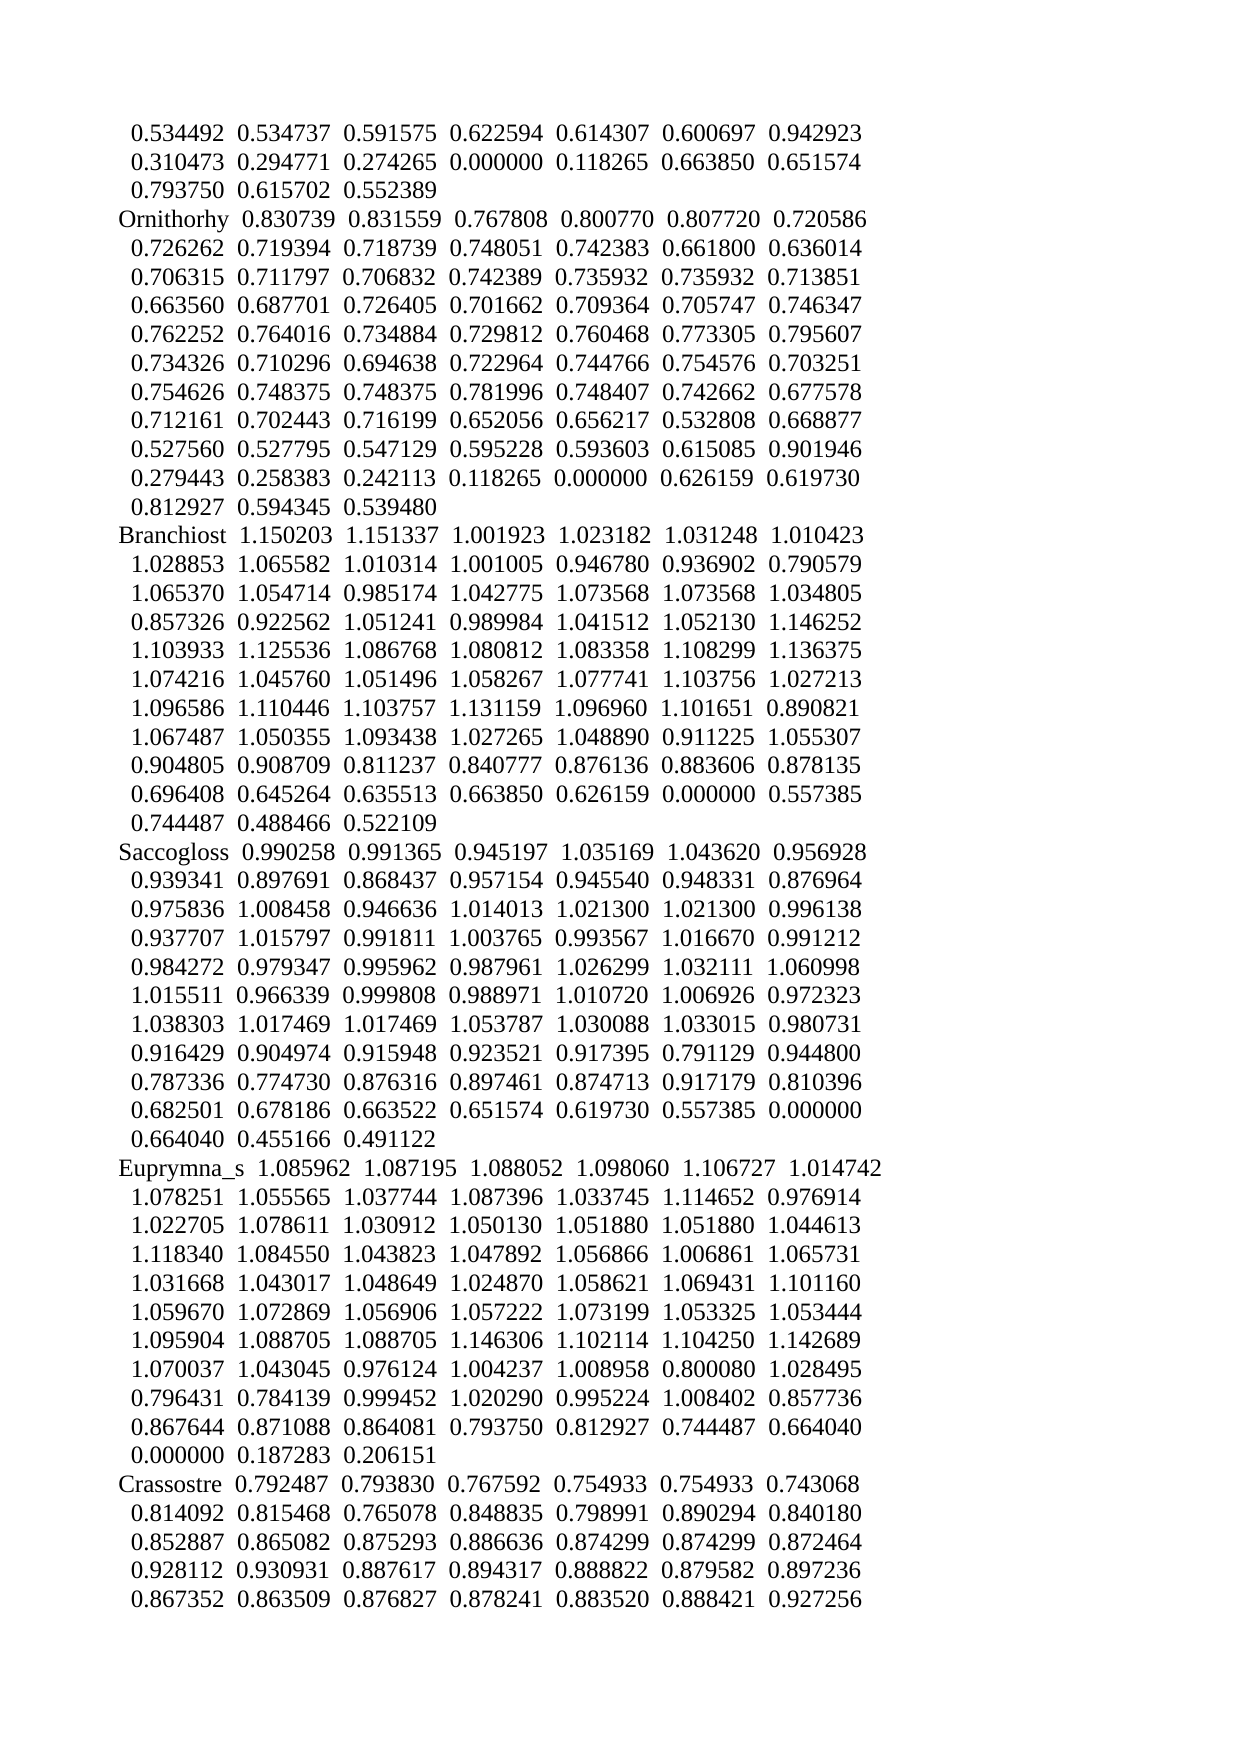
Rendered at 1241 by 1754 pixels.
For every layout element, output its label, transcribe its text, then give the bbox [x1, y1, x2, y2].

text Euprymna_s 1.085962 1.087195 1.088052 1.098060 1.106727 1.014742 [118, 1153, 1122, 1182]
text 1.095904 1.088705 1.088705 1.146306 1.102114 1.104250 1.142689 [118, 1326, 1122, 1354]
text 0.744487 0.488466 0.522109 [118, 808, 1122, 837]
text 0.310473 0.294771 0.274265 0.000000 0.118265 0.663850 0.651574 [118, 147, 1122, 176]
text 1.038303 1.017469 1.017469 1.053787 1.030088 1.033015 0.980731 [118, 1009, 1122, 1038]
text 1.118340 1.084550 1.043823 1.047892 1.056866 1.006861 1.065731 [118, 1239, 1122, 1268]
text Branchiost 1.150203 1.151337 1.001923 1.023182 1.031248 1.010423 [118, 521, 1122, 549]
text 0.867644 0.871088 0.864081 0.793750 0.812927 0.744487 0.664040 [118, 1412, 1122, 1441]
text 1.022705 1.078611 1.030912 1.050130 1.051880 1.051880 1.044613 [118, 1211, 1122, 1239]
text 0.787336 0.774730 0.876316 0.897461 0.874713 0.917179 0.810396 [118, 1067, 1122, 1096]
text 0.762252 0.764016 0.734884 0.729812 0.760468 0.773305 0.795607 [118, 319, 1122, 348]
text 0.857326 0.922562 1.051241 0.989984 1.041512 1.052130 1.146252 [118, 607, 1122, 636]
text 1.031668 1.043017 1.048649 1.024870 1.058621 1.069431 1.101160 [118, 1268, 1122, 1297]
text 0.682501 0.678186 0.663522 0.651574 0.619730 0.557385 0.000000 [118, 1096, 1122, 1124]
text 0.663560 0.687701 0.726405 0.701662 0.709364 0.705747 0.746347 [118, 291, 1122, 319]
text 0.814092 0.815468 0.765078 0.848835 0.798991 0.890294 0.840180 [118, 1498, 1122, 1527]
text 0.696408 0.645264 0.635513 0.663850 0.626159 0.000000 0.557385 [118, 779, 1122, 808]
text 1.065370 1.054714 0.985174 1.042775 1.073568 1.073568 1.034805 [118, 578, 1122, 607]
text 0.939341 0.897691 0.868437 0.957154 0.945540 0.948331 0.876964 [118, 866, 1122, 894]
text Crassostre 0.792487 0.793830 0.767592 0.754933 0.754933 0.743068 [118, 1469, 1122, 1498]
text 0.712161 0.702443 0.716199 0.652056 0.656217 0.532808 0.668877 [118, 406, 1122, 434]
text 0.793750 0.615702 0.552389 [118, 176, 1122, 204]
text 1.074216 1.045760 1.051496 1.058267 1.077741 1.103756 1.027213 [118, 664, 1122, 693]
text 0.867352 0.863509 0.876827 0.878241 0.883520 0.888421 0.927256 [118, 1584, 1122, 1613]
text 1.028853 1.065582 1.010314 1.001005 0.946780 0.936902 0.790579 [118, 549, 1122, 578]
text 0.937707 1.015797 0.991811 1.003765 0.993567 1.016670 0.991212 [118, 923, 1122, 952]
text 0.754626 0.748375 0.748375 0.781996 0.748407 0.742662 0.677578 [118, 377, 1122, 406]
text 1.096586 1.110446 1.103757 1.131159 1.096960 1.101651 0.890821 [118, 693, 1122, 722]
text 1.070037 1.043045 0.976124 1.004237 1.008958 0.800080 1.028495 [118, 1354, 1122, 1383]
text 1.078251 1.055565 1.037744 1.087396 1.033745 1.114652 0.976914 [118, 1182, 1122, 1211]
text 1.015511 0.966339 0.999808 0.988971 1.010720 1.006926 0.972323 [118, 981, 1122, 1009]
text 1.103933 1.125536 1.086768 1.080812 1.083358 1.108299 1.136375 [118, 636, 1122, 664]
text 0.279443 0.258383 0.242113 0.118265 0.000000 0.626159 0.619730 [118, 463, 1122, 492]
text Ornithorhy 0.830739 0.831559 0.767808 0.800770 0.807720 0.720586 [118, 204, 1122, 233]
text 0.928112 0.930931 0.887617 0.894317 0.888822 0.879582 0.897236 [118, 1556, 1122, 1584]
text 0.916429 0.904974 0.915948 0.923521 0.917395 0.791129 0.944800 [118, 1038, 1122, 1067]
text 0.664040 0.455166 0.491122 [118, 1124, 1122, 1153]
text 0.734326 0.710296 0.694638 0.722964 0.744766 0.754576 0.703251 [118, 348, 1122, 377]
text 0.000000 0.187283 0.206151 [118, 1441, 1122, 1469]
text 0.904805 0.908709 0.811237 0.840777 0.876136 0.883606 0.878135 [118, 751, 1122, 779]
text 0.852887 0.865082 0.875293 0.886636 0.874299 0.874299 0.872464 [118, 1527, 1122, 1556]
text 0.984272 0.979347 0.995962 0.987961 1.026299 1.032111 1.060998 [118, 952, 1122, 981]
text Saccogloss 0.990258 0.991365 0.945197 1.035169 1.043620 0.956928 [118, 837, 1122, 866]
text 0.975836 1.008458 0.946636 1.014013 1.021300 1.021300 0.996138 [118, 894, 1122, 923]
text 0.812927 0.594345 0.539480 [118, 492, 1122, 521]
text 0.796431 0.784139 0.999452 1.020290 0.995224 1.008402 0.857736 [118, 1383, 1122, 1412]
text 1.067487 1.050355 1.093438 1.027265 1.048890 0.911225 1.055307 [118, 722, 1122, 751]
text 0.726262 0.719394 0.718739 0.748051 0.742383 0.661800 0.636014 [118, 233, 1122, 262]
text 0.706315 0.711797 0.706832 0.742389 0.735932 0.735932 0.713851 [118, 262, 1122, 291]
text 0.534492 0.534737 0.591575 0.622594 0.614307 0.600697 0.942923 [118, 118, 1122, 147]
text 0.527560 0.527795 0.547129 0.595228 0.593603 0.615085 0.901946 [118, 434, 1122, 463]
text 1.059670 1.072869 1.056906 1.057222 1.073199 1.053325 1.053444 [118, 1297, 1122, 1326]
